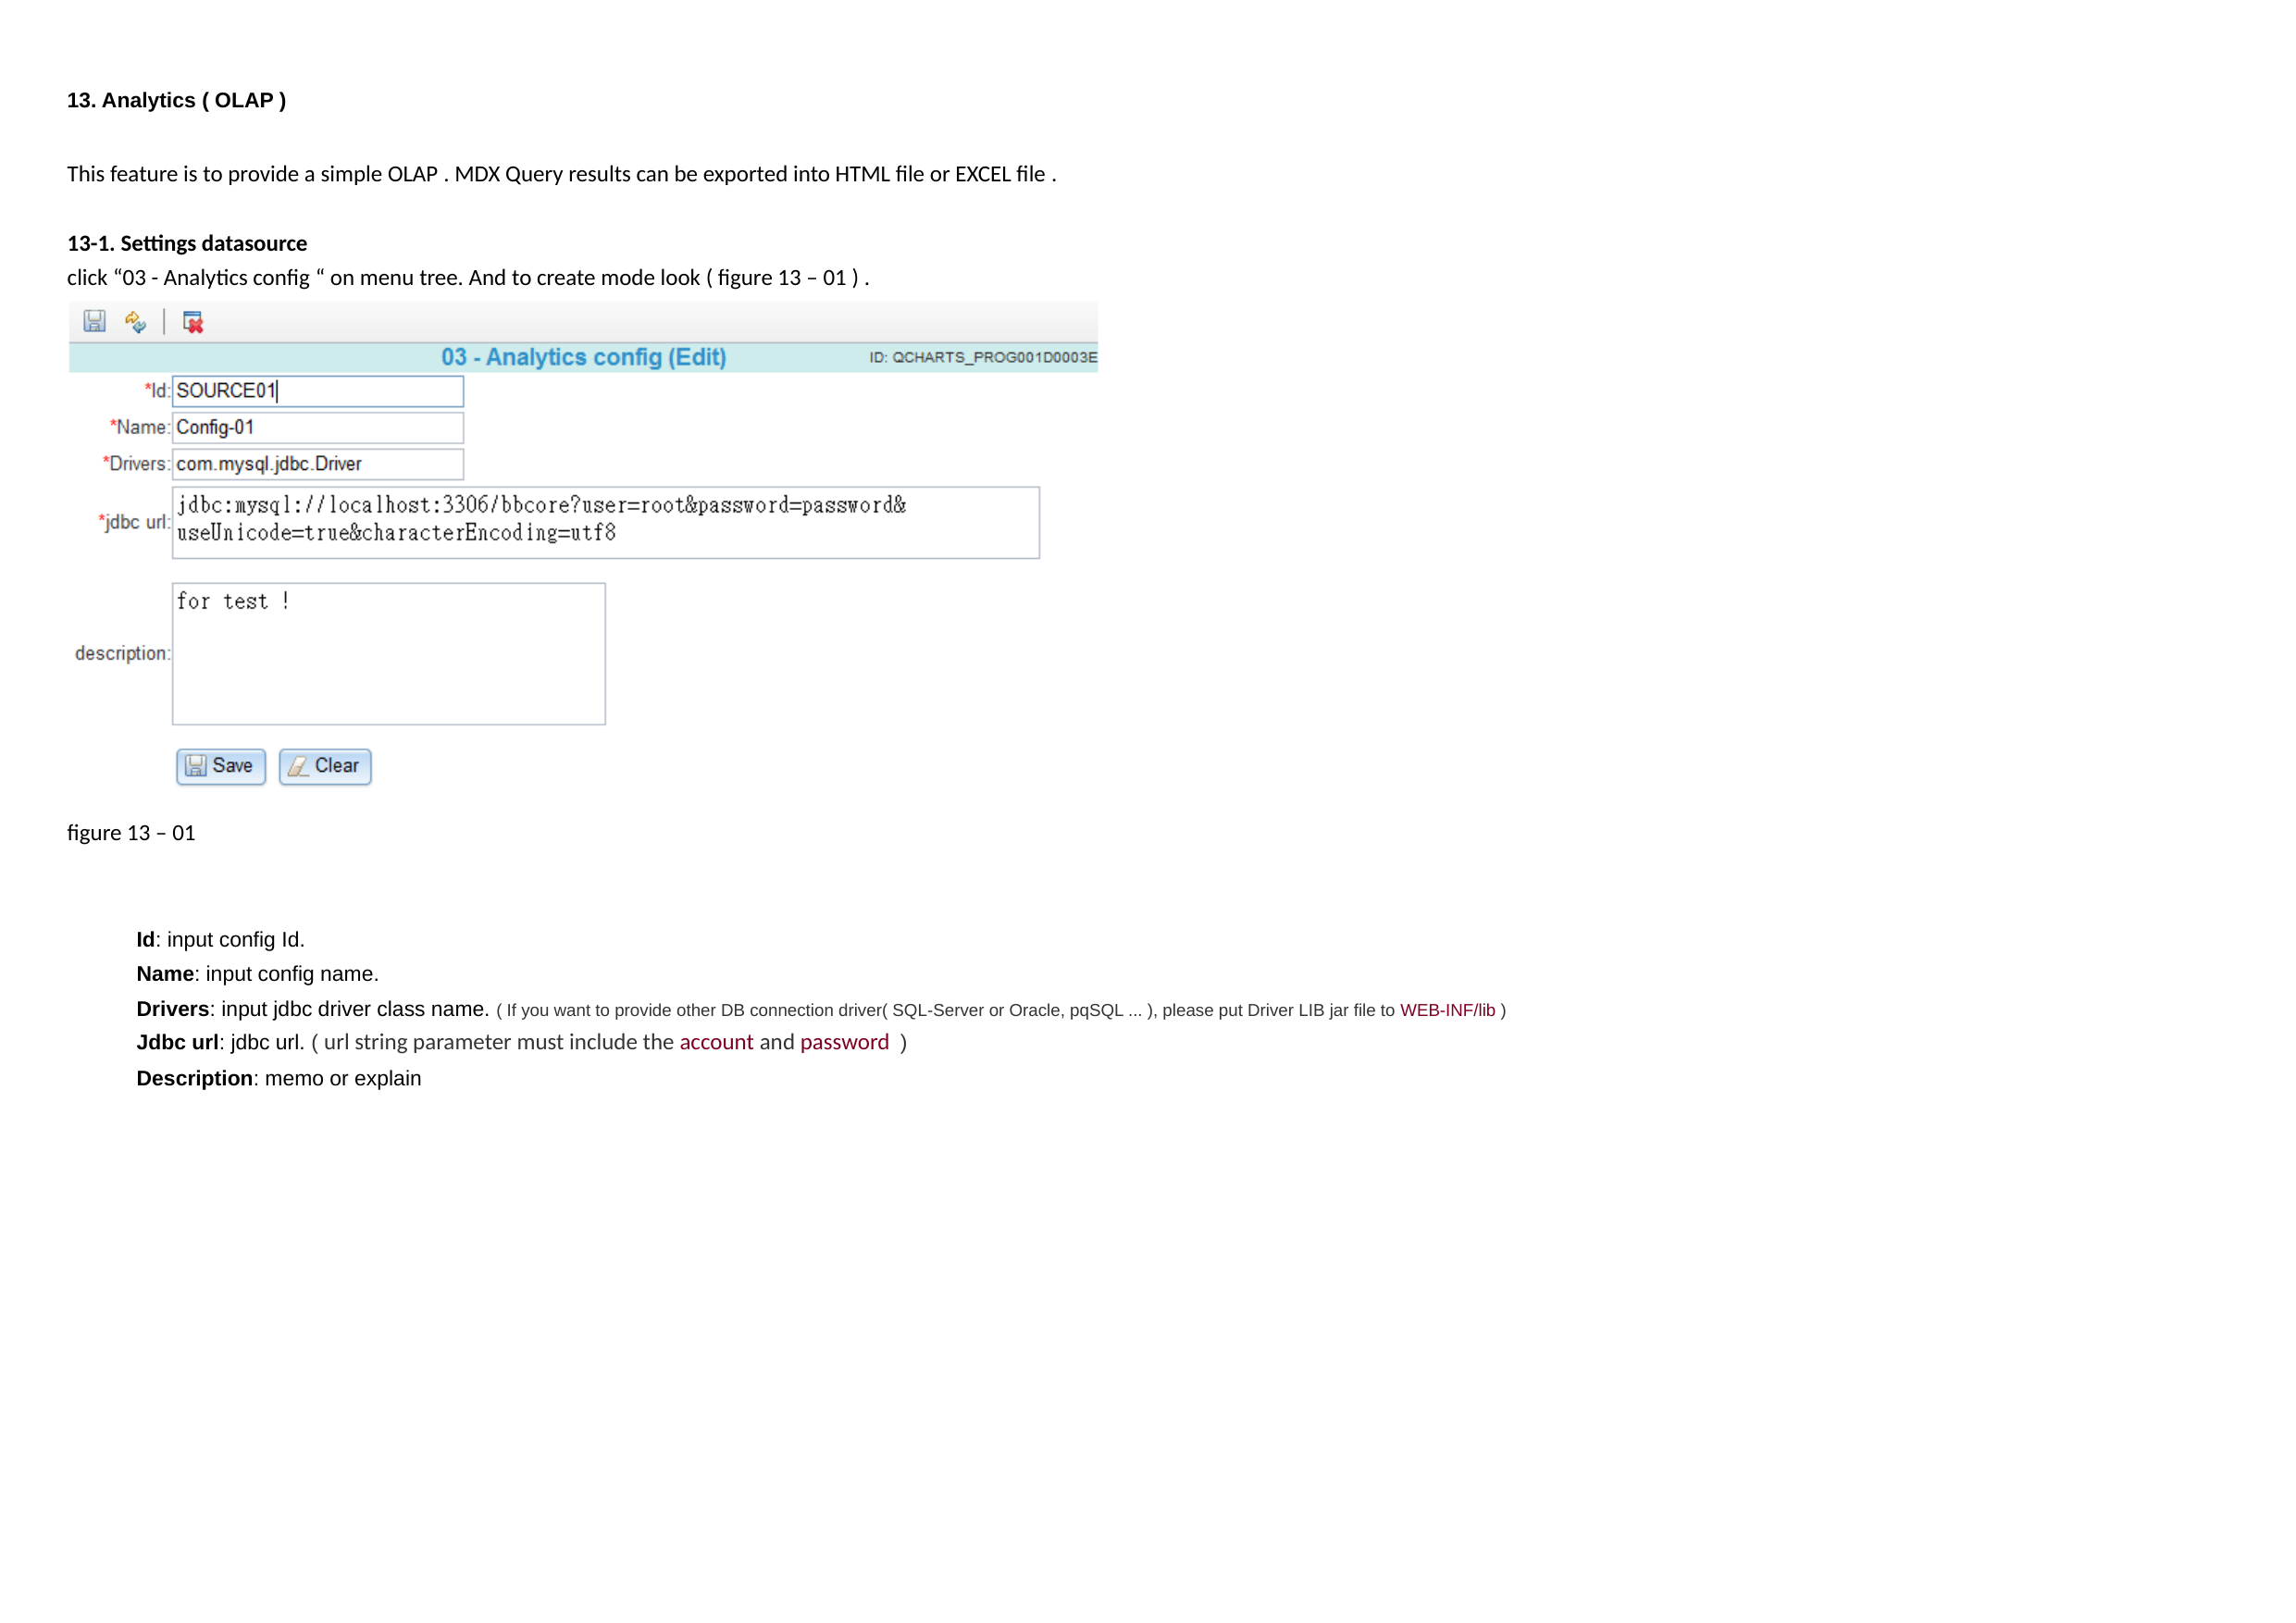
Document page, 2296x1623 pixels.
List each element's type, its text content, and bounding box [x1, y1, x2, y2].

text This feature is to provide a simple OLAP . MDX Query results can be exported into HTML file or EXCEL file . [67, 158, 2226, 193]
text Id: input config Id. [67, 922, 2226, 957]
text Name: input config name. [67, 957, 2226, 991]
text click “03 - Analytics config “ on menu tree. And to create mode look ( figure 13 – 01 ) . [67, 263, 2226, 297]
text 13-1. Settings datasource [67, 228, 2226, 263]
text Description: memo or explain [67, 1060, 2226, 1096]
subtitle 13. Analytics ( OLAP ) [67, 82, 2226, 118]
text figure 13 – 01 [67, 818, 2226, 852]
text Jdbc url: jdbc url. ( url string parameter must include the account and password ) [67, 1026, 2226, 1060]
text Drivers: input jdbc driver class name. ( If you want to provide other DB connection driver( SQL-Server or Oracle, pqSQL ... ), please put Driver LIB jar file to WEB-INF/lib ) [67, 991, 2226, 1026]
